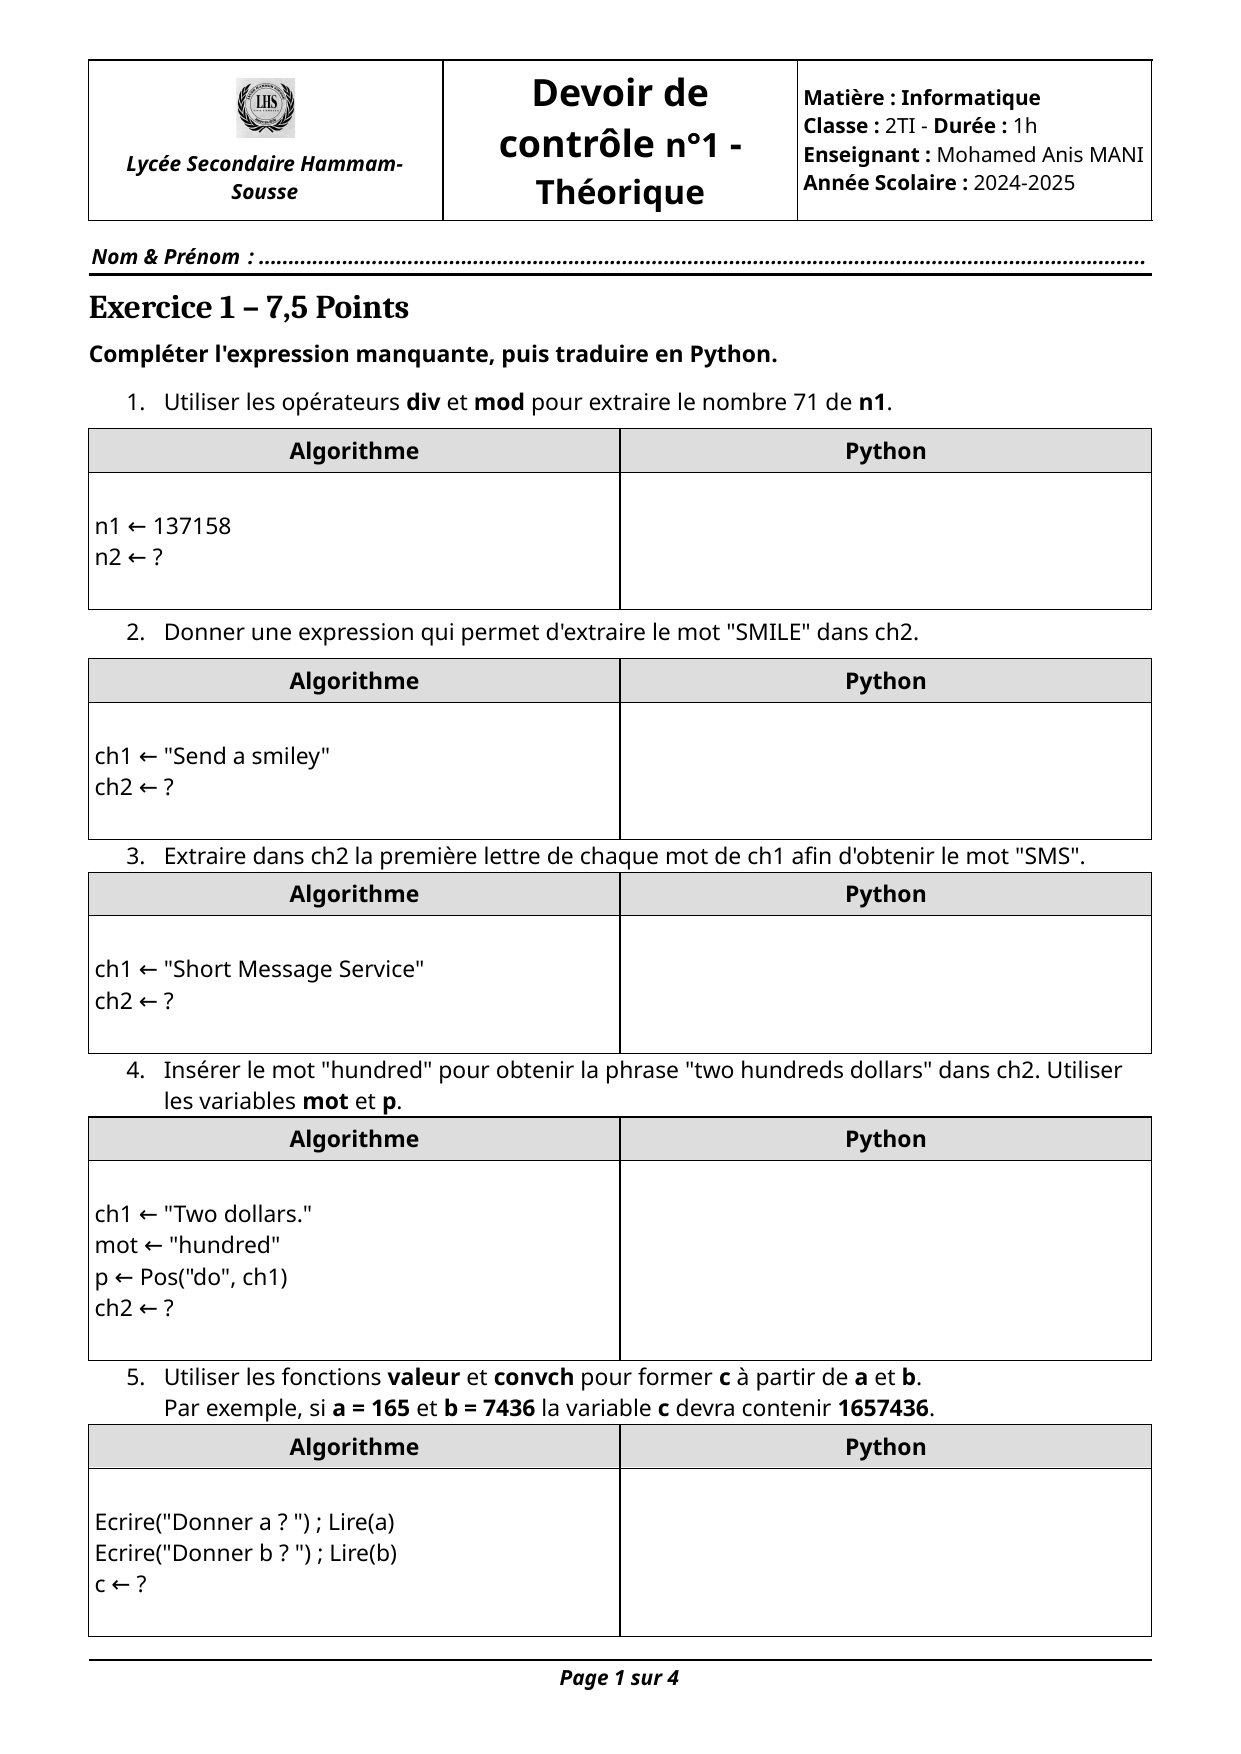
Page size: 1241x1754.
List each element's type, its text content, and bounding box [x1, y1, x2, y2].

table_cell n1 ← 137158 n2 ← ? [89, 473, 619, 609]
table_header Python [621, 659, 1151, 702]
text Compléter l'expression manquante, puis traduire en Python. [88, 338, 1152, 369]
table_cell [621, 1469, 1151, 1636]
table_cell ch1 ← "Send a smiley" ch2 ← ? [89, 703, 619, 839]
table_header Python [621, 873, 1151, 915]
table_header Algorithme [89, 873, 619, 915]
table_header Python [621, 429, 1151, 472]
list Utiliser les fonctions valeur et convch pour former c à partir de a et b. [126, 1361, 1152, 1392]
table_cell Ecrire("Donner a ? ") ; Lire(a) Ecrire("Donner b ? ") ; Lire(b) c ← ? [89, 1469, 619, 1636]
table_header Python [621, 1118, 1151, 1160]
table_header Algorithme [89, 1425, 619, 1467]
table_cell ch1 ← "Two dollars." mot ← "hundred" p ← Pos("do", ch1) ch2 ← ? [89, 1161, 619, 1360]
table_header Python [621, 1425, 1151, 1467]
list Donner une expression qui permet d'extraire le mot "SMILE" dans ch2. [126, 616, 1152, 647]
list Par exemple, si a = 165 et b = 7436 la variable c devra contenir 1657436. [126, 1392, 1152, 1424]
subtitle Exercice 1 – 7,5 Points [88, 288, 1152, 326]
list Extraire dans ch2 la première lettre de chaque mot de ch1 afin d'obtenir le mot "SMS". [126, 840, 1152, 872]
table_header Algorithme [89, 659, 619, 702]
list Utiliser les opérateurs div et mod pour extraire le nombre 71 de n1. [126, 386, 1152, 417]
table_cell ch1 ← "Short Message Service" ch2 ← ? [89, 916, 619, 1053]
table_header Algorithme [89, 429, 619, 472]
table_cell [621, 916, 1151, 1053]
list Insérer le mot "hundred" pour obtenir la phrase "two hundreds dollars" dans ch2. Utiliser les variables mot et p. [126, 1054, 1152, 1116]
table_cell [621, 703, 1151, 839]
table_cell [621, 473, 1151, 609]
table_cell [621, 1161, 1151, 1360]
table_header Algorithme [89, 1118, 619, 1160]
